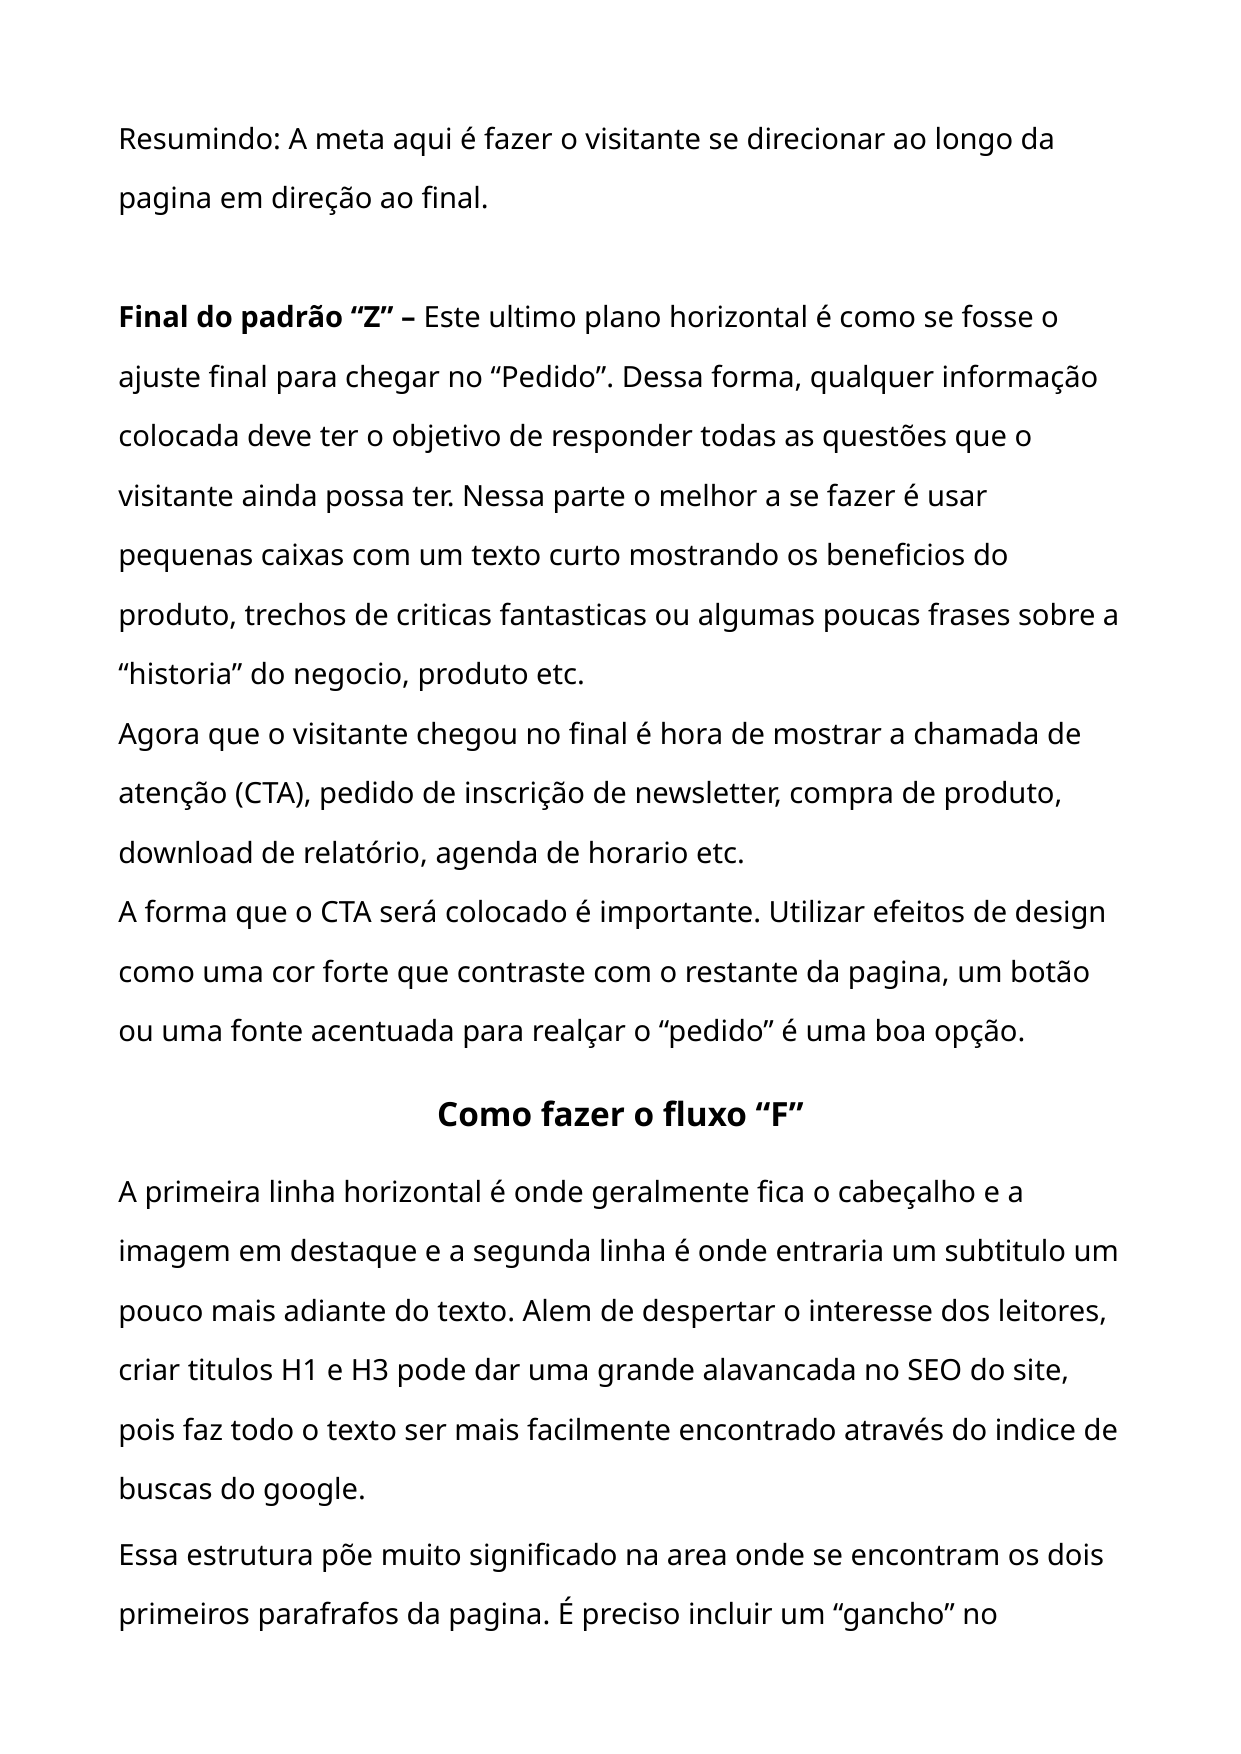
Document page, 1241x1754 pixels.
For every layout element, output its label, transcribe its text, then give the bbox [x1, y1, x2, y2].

text Agora que o visitante chegou no final é hora de mostrar a chamada de atenção (CTA), pedido de inscrição de newsletter, compra de produto, download de relatório, agenda de horario etc. [118, 713, 1122, 872]
text A primeira linha horizontal é onde geralmente fica o cabeçalho e a imagem em destaque e a segunda linha é onde entraria um subtitulo um pouco mais adiante do texto. Alem de despertar o interesse dos leitores, criar titulos H1 e H3 pode dar uma grande alavancada no SEO do site, pois faz todo o texto ser mais facilmente encontrado através do indice de buscas do google. [118, 1171, 1122, 1508]
text A forma que o CTA será colocado é importante. Utilizar efeitos de design como uma cor forte que contraste com o restante da pagina, um botão ou uma fonte acentuada para realçar o “pedido” é uma boa opção. [118, 891, 1122, 1050]
text Resumindo: A meta aqui é fazer o visitante se direcionar ao longo da pagina em direção ao final. [118, 118, 1122, 217]
subtitle Como fazer o fluxo “F” [118, 1091, 1122, 1136]
text Final do padrão “Z” – Este ultimo plano horizontal é como se fosse o ajuste final para chegar no “Pedido”. Dessa forma, qualquer informação colocada deve ter o objetivo de responder todas as questões que o visitante ainda possa ter. Nessa parte o melhor a se fazer é usar pequenas caixas com um texto curto mostrando os beneficios do produto, trechos de criticas fantasticas ou algumas poucas frases sobre a “historia” do negocio, produto etc. [118, 297, 1122, 693]
text Essa estrutura põe muito significado na area onde se encontram os dois primeiros parafrafos da pagina. É preciso incluir um “gancho” no [118, 1534, 1122, 1633]
